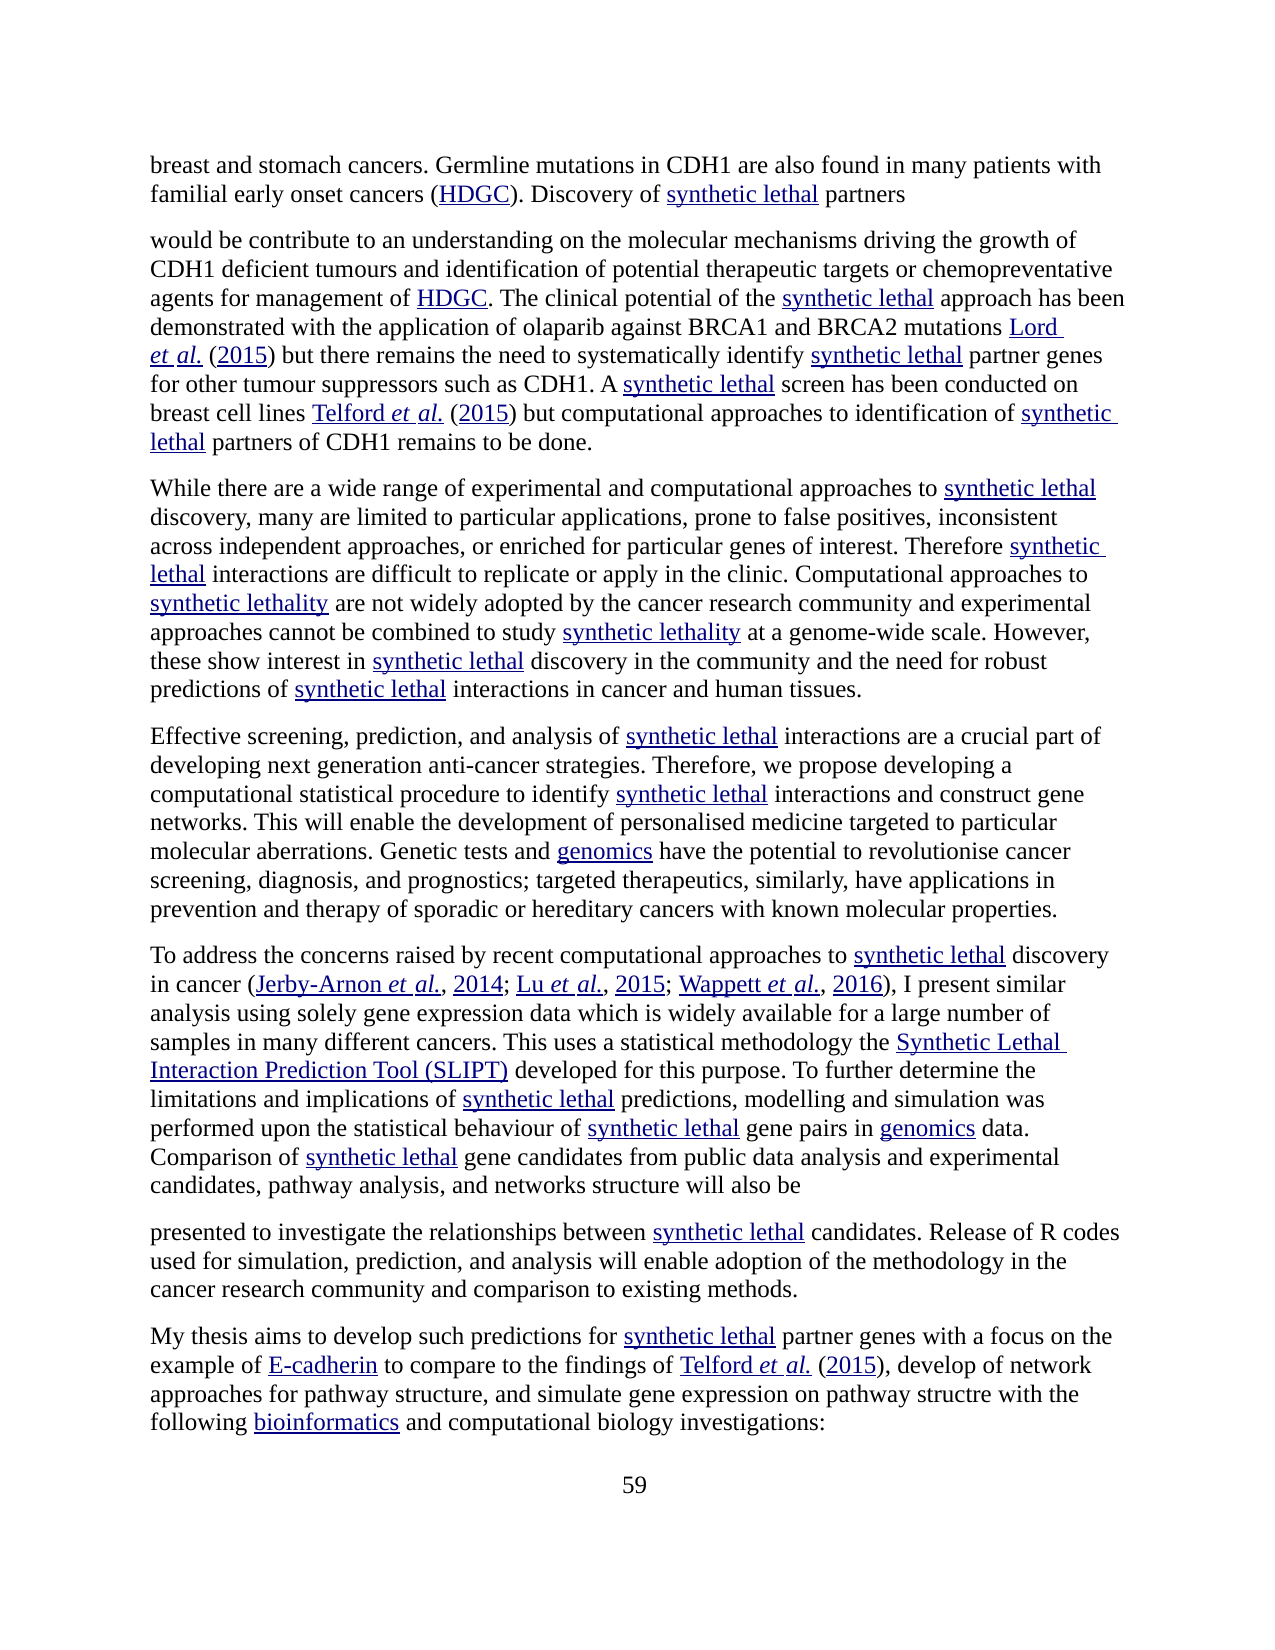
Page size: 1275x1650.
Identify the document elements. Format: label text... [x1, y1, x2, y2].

text Effective screening, prediction, and analysis of synthetic lethal interactions are a crucial part of developing next generation anti-cancer strategies. Therefore, we propose developing a computational statistical procedure to identify synthetic lethal interactions and construct gene networks. This will enable the development of personalised medicine targeted to particular molecular aberrations. Genetic tests and genomics have the potential to revolutionise cancer screening, diagnosis, and prognostics; targeted therapeutics, similarly, have applications in prevention and therapy of sporadic or hereditary cancers with known molecular properties. [150, 721, 1125, 922]
text presented to investigate the relationships between synthetic lethal candidates. Release of R codes used for simulation, prediction, and analysis will enable adoption of the methodology in the cancer research community and comparison to existing methods. [150, 1217, 1125, 1303]
text While there are a wide range of experimental and computational approaches to synthetic lethal discovery, many are limited to particular applications, prone to false positives, inconsistent across independent approaches, or enriched for particular genes of interest. Therefore synthetic lethal interactions are difficult to replicate or apply in the clinic. Computational approaches to synthetic lethality are not widely adopted by the cancer research community and experimental approaches cannot be combined to study synthetic lethality at a genome-wide scale. However, these show interest in synthetic lethal discovery in the community and the need for robust predictions of synthetic lethal interactions in cancer and human tissues. [150, 473, 1125, 703]
text To address the concerns raised by recent computational approaches to synthetic lethal discovery in cancer (Jerby-Arnon et al., 2014; Lu et al., 2015; Wappett et al., 2016), I present similar analysis using solely gene expression data which is widely available for a large number of samples in many different cancers. This uses a statistical methodology the Synthetic Lethal Interaction Prediction Tool (SLIPT) developed for this purpose. To further determine the limitations and implications of synthetic lethal predictions, modelling and simulation was performed upon the statistical behaviour of synthetic lethal gene pairs in genomics data. Comparison of synthetic lethal gene candidates from public data analysis and experimental candidates, pathway analysis, and networks structure will also be [150, 940, 1125, 1199]
text My thesis aims to develop such predictions for synthetic lethal partner genes with a focus on the example of E-cadherin to compare to the findings of Telford et al. (2015), develop of network approaches for pathway structure, and simulate gene expression on pathway structre with the following bioinformatics and computational biology investigations: [150, 1321, 1125, 1436]
text would be contribute to an understanding on the molecular mechanisms driving the growth of CDH1 deficient tumours and identification of potential therapeutic targets or chemopreventative agents for management of HDGC. The clinical potential of the synthetic lethal approach has been demonstrated with the application of olaparib against BRCA1 and BRCA2 mutations Lord et al. (2015) but there remains the need to systematically identify synthetic lethal partner genes for other tumour suppressors such as CDH1. A synthetic lethal screen has been conducted on breast cell lines Telford et al. (2015) but computational approaches to identification of synthetic lethal partners of CDH1 remains to be done. [150, 225, 1125, 455]
text breast and stomach cancers. Germline mutations in CDH1 are also found in many patients with familial early onset cancers (HDGC). Discovery of synthetic lethal partners [150, 150, 1125, 207]
